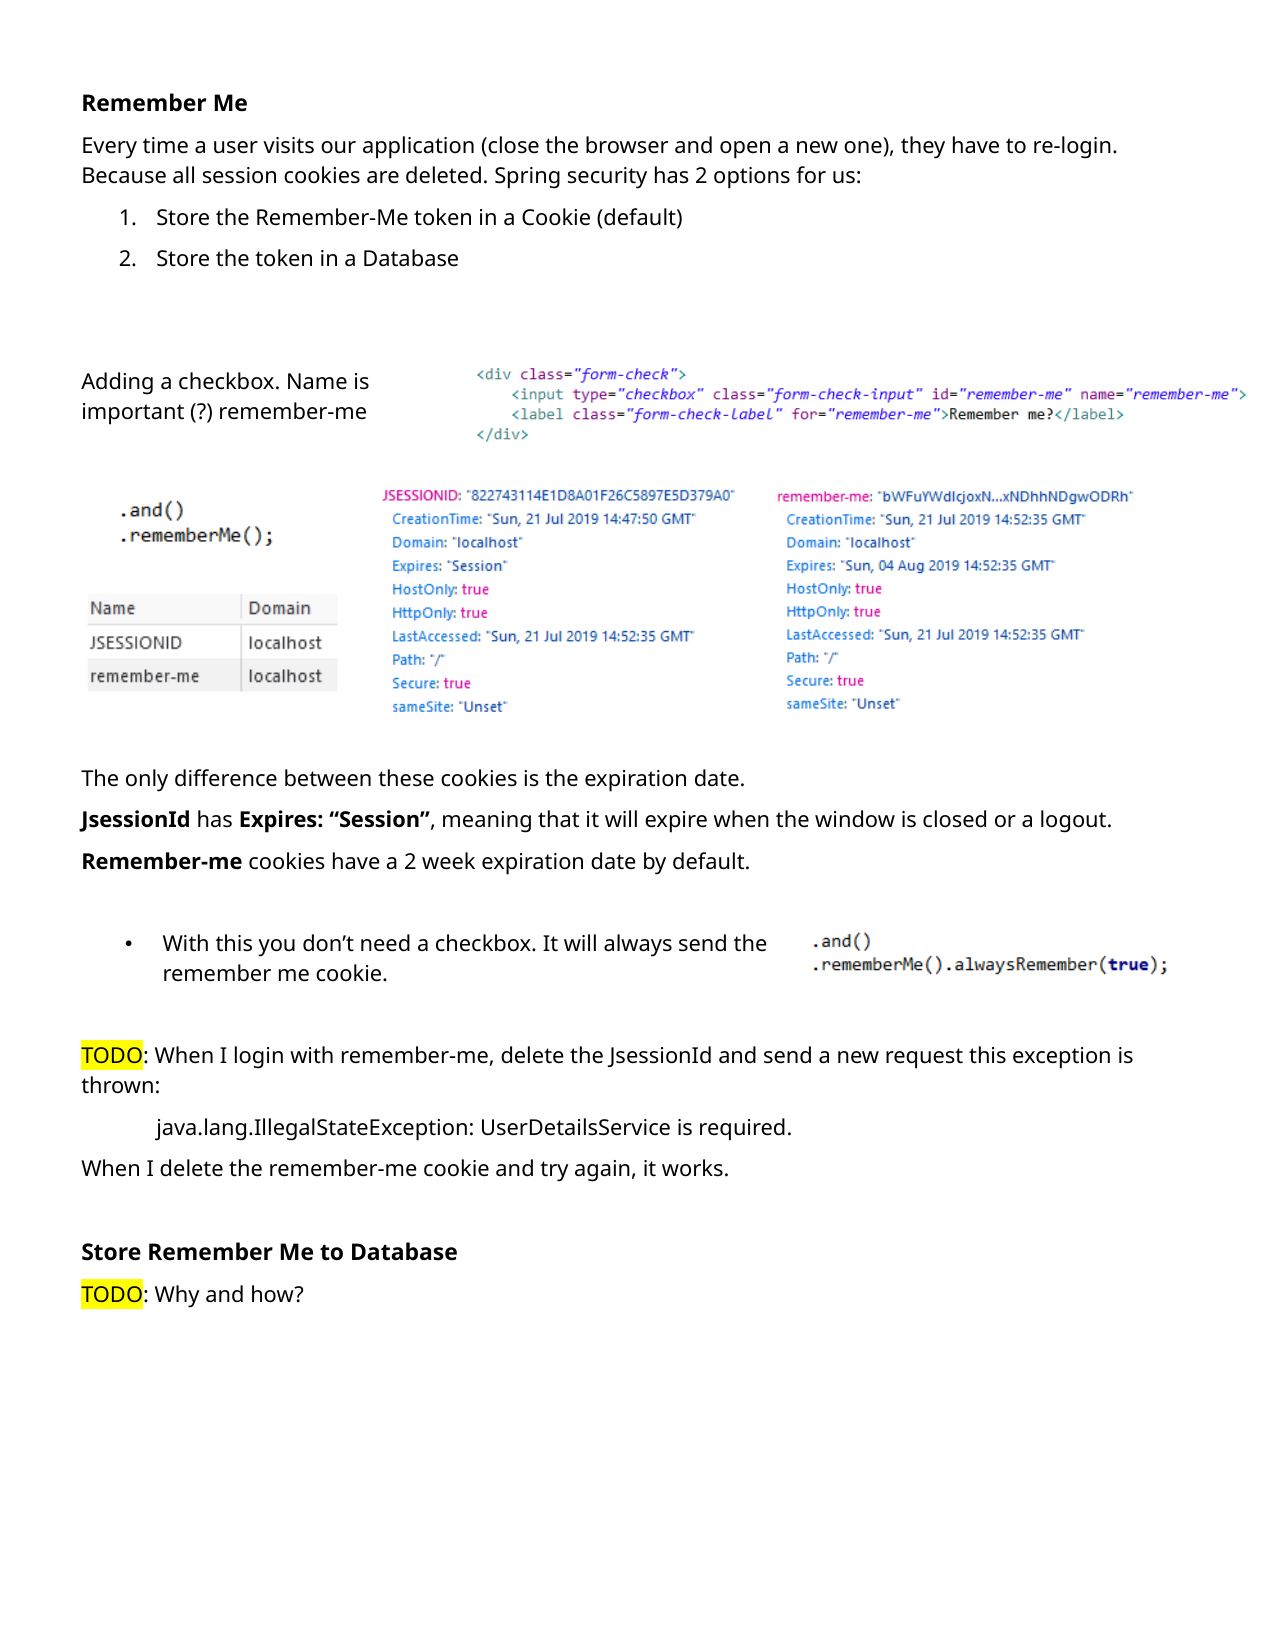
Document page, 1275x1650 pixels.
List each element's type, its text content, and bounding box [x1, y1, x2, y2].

picture [379, 486, 743, 725]
list With this you don’t need a checkbox. It will always send the remember me cookie. [125, 928, 1194, 988]
text JsessionId has Expires: “Session”, meaning that it will expire when the window is closed or a logout. [81, 804, 1194, 834]
picture [807, 929, 1172, 982]
text TODO: Why and how? [81, 1279, 1194, 1309]
text When I delete the remember-me cookie and try again, it works. [81, 1153, 1194, 1183]
picture [777, 485, 1135, 719]
text java.lang.IllegalStateException: UserDetailsService is required. [81, 1112, 1194, 1142]
list Store the Remember-Me token in a Cookie (default) [118, 202, 1194, 231]
text Every time a user visits our application (close the browser and open a new one), they have to re-login. Because all session cookies are deleted. Spring security has 2 options for us: [81, 130, 1194, 190]
picture [474, 366, 1250, 446]
text Remember Me [81, 87, 1194, 118]
text Store Remember Me to Database [81, 1236, 1194, 1267]
picture [115, 497, 278, 553]
text TODO: When I login with remember-me, delete the JsessionId and send a new request this exception is thrown: [81, 1040, 1194, 1100]
text The only difference between these cookies is the expiration date. [81, 763, 1194, 792]
text Remember-me cookies have a 2 week expiration date by default. [81, 846, 1194, 876]
text Adding a checkbox. Name is important (?) remember-me [81, 366, 474, 426]
picture [87, 594, 338, 695]
list Store the token in a Database [118, 243, 1194, 273]
